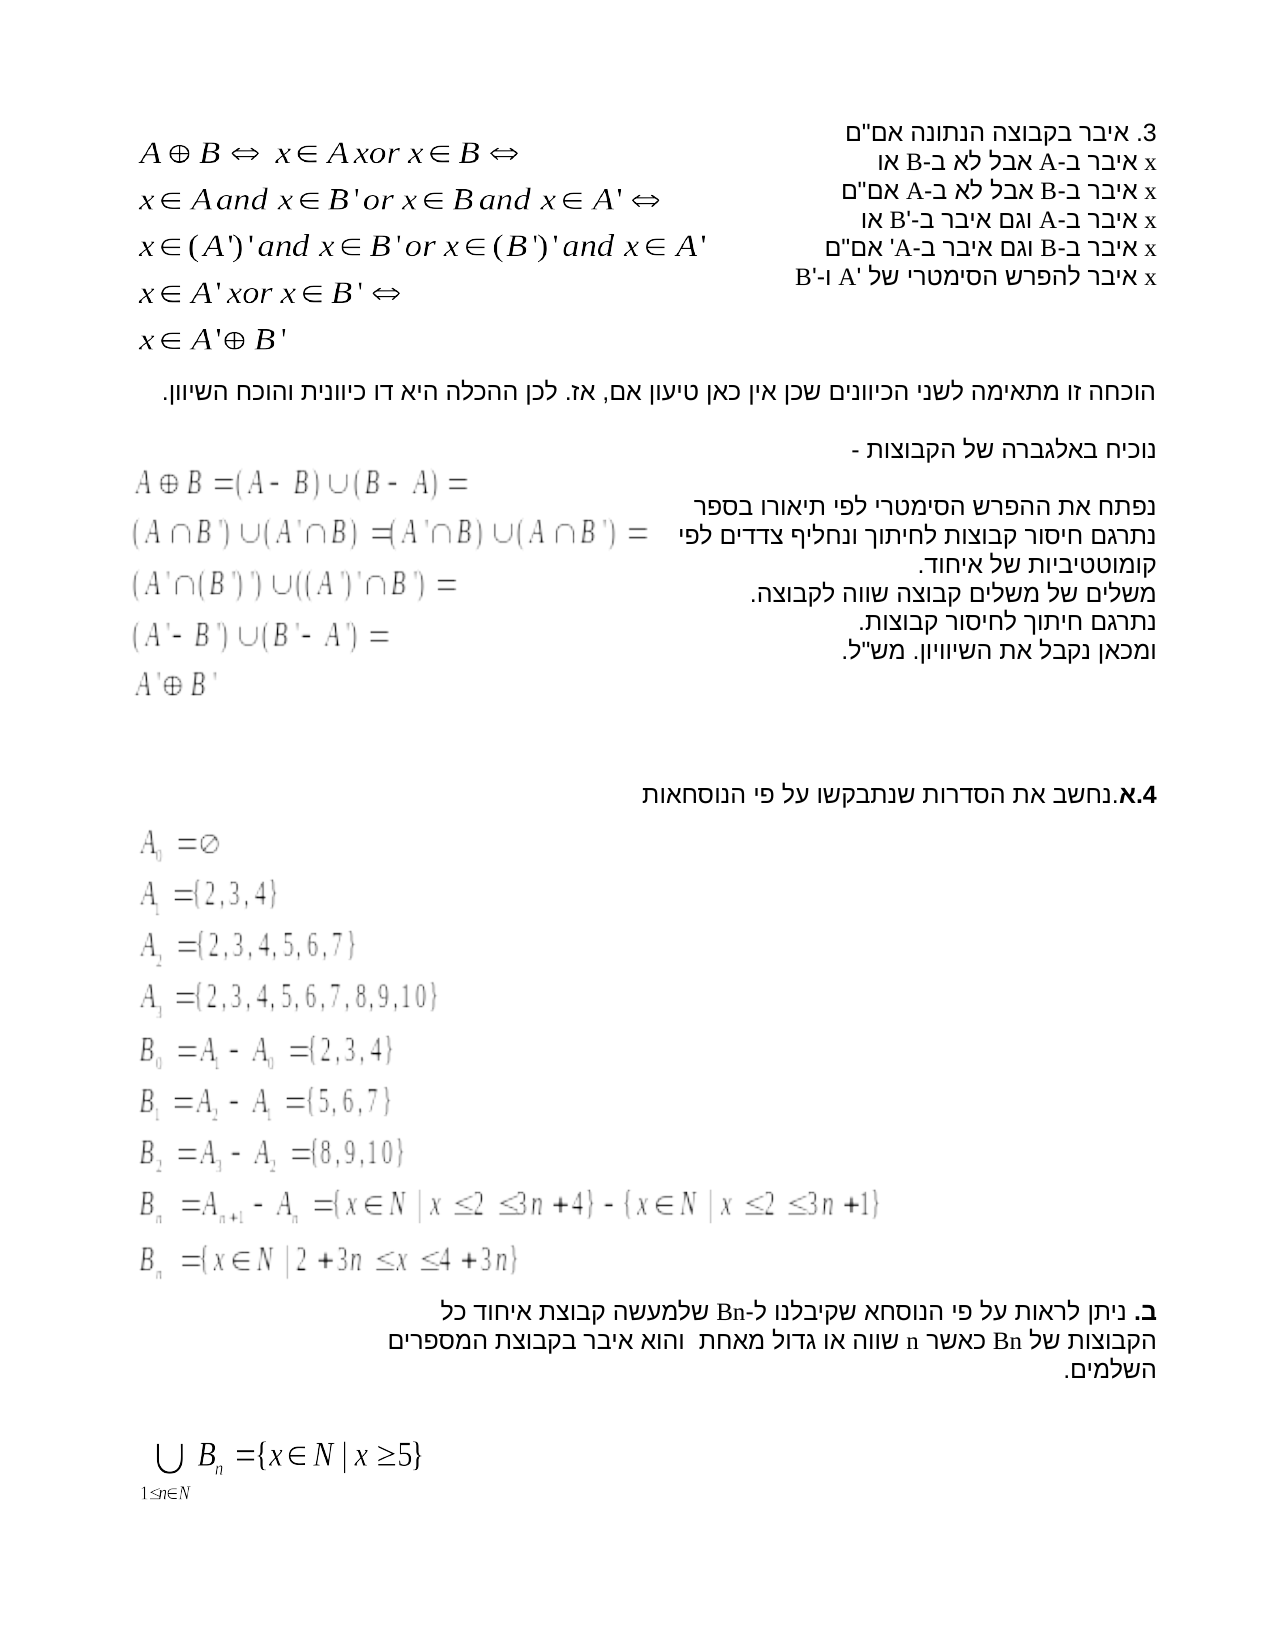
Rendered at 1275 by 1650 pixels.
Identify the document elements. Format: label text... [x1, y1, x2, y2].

text הקבוצות של Bn כאשר n שווה או גדול מאחת והוא איבר בקבוצת המספרים [118, 1326, 1157, 1355]
text משלים של משלים קבוצה שווה לקבוצה. [118, 579, 1157, 607]
text ב. ניתן לראות על פי הנוסחא שקיבלנו ל-Bn שלמעשה קבוצת איחוד כל [118, 1297, 1157, 1326]
text נתרגם חיסור קבוצות לחיתוך ונחליף צדדים לפי [613, 521, 1157, 550]
text [354, 521, 392, 550]
text [480, 521, 520, 550]
text נתרגם חיתוך לחיסור קבוצות. [118, 607, 1157, 636]
text [521, 521, 611, 550]
text x איבר ב-B אבל לא ב-A אם"ם [118, 176, 1157, 204]
text קומוטטיביות של איחוד. [118, 550, 1157, 579]
text [394, 521, 478, 550]
text x איבר ב-B וגם איבר ב-A' אם"ם [118, 233, 1157, 262]
text x איבר ב-A אבל לא ב-B או [118, 147, 1157, 176]
text נוכיח באלגברה של הקבוצות - [118, 435, 1157, 464]
text x איבר ב-A וגם איבר ב-'B או [118, 204, 1157, 233]
text [268, 521, 353, 550]
text נפתח את ההפרש הסימטרי לפי תיאורו בספר [118, 492, 1157, 521]
text 4.א.נחשב את הסדרות שנתבקשו על פי הנוסחאות [118, 780, 1157, 809]
text [137, 521, 225, 550]
text השלמים. [118, 1355, 1157, 1384]
text ומכאן נקבל את השיוויון. מש"ל. [118, 636, 1157, 665]
text 3. איבר בקבוצה הנתונה אם"ם [118, 118, 1157, 147]
text הוכחה זו מתאימה לשני הכיוונים שכן אין כאן טיעון אם, אז. לכן ההכלה היא דו כיוונית והוכח השיוון. [118, 377, 1157, 406]
text [227, 521, 267, 550]
text x איבר להפרש הסימטרי של 'A ו-'B [118, 262, 1157, 291]
